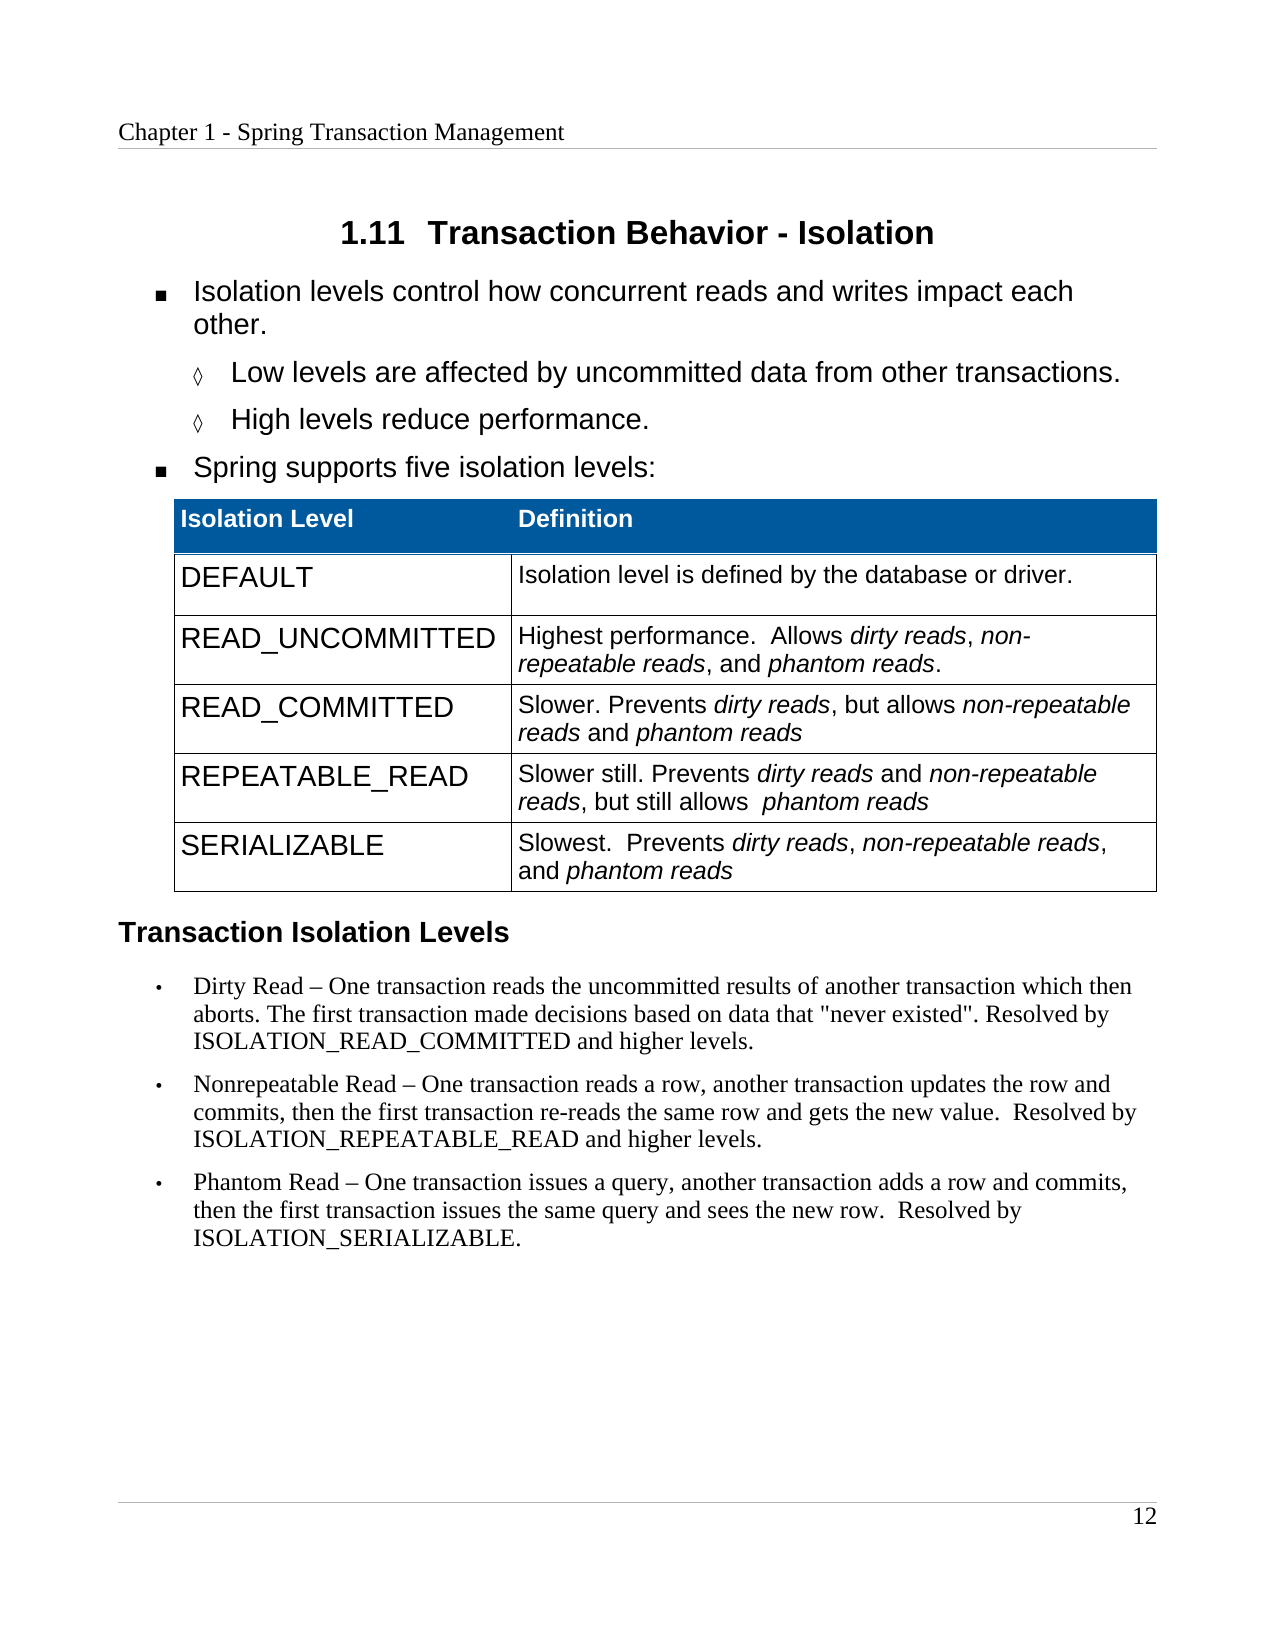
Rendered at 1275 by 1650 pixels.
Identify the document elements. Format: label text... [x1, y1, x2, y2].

list Spring supports five isolation levels: [156, 451, 1157, 483]
table_cell DEFAULT [175, 555, 511, 615]
table_cell READ_UNCOMMITTED [175, 616, 511, 684]
table_cell SERIALIZABLE [175, 823, 511, 891]
list Nonrepeatable Read – One transaction reads a row, another transaction updates the row and commits, then the first transaction re-reads the same row and gets the new value. Resolved by ISOLATION_REPEATABLE_READ and higher levels. [156, 1070, 1157, 1153]
subtitle Transaction Behavior - Isolation [118, 214, 1157, 251]
list Isolation levels control how concurrent reads and writes impact each other. [156, 275, 1157, 341]
table_cell Isolation level is defined by the database or driver. [512, 555, 1156, 615]
table_header Isolation Level [174, 499, 512, 553]
table_cell Slowest. Prevents dirty reads, non-repeatable reads, and phantom reads [512, 823, 1156, 891]
table_cell REPEATABLE_READ [175, 754, 511, 822]
list Dirty Read – One transaction reads the uncommitted results of another transaction which then aborts. The first transaction made decisions based on data that "never existed". Resolved by ISOLATION_READ_COMMITTED and higher levels. [156, 972, 1157, 1055]
table_cell Slower. Prevents dirty reads, but allows non-repeatable reads and phantom reads [512, 685, 1156, 753]
table_cell READ_COMMITTED [175, 685, 511, 753]
text Transaction Isolation Levels [118, 916, 1157, 948]
table_cell Highest performance. Allows dirty reads, non-repeatable reads, and phantom reads. [512, 616, 1156, 684]
list Phantom Read – One transaction issues a query, another transaction adds a row and commits, then the first transaction issues the same query and sees the new row. Resolved by ISOLATION_SERIALIZABLE. [156, 1168, 1157, 1251]
table_header Definition [512, 499, 1157, 553]
list Low levels are affected by uncommitted data from other transactions. [193, 356, 1157, 388]
table_cell Slower still. Prevents dirty reads and non-repeatable reads, but still allows phantom reads [512, 754, 1156, 822]
list High levels reduce performance. [193, 403, 1157, 436]
